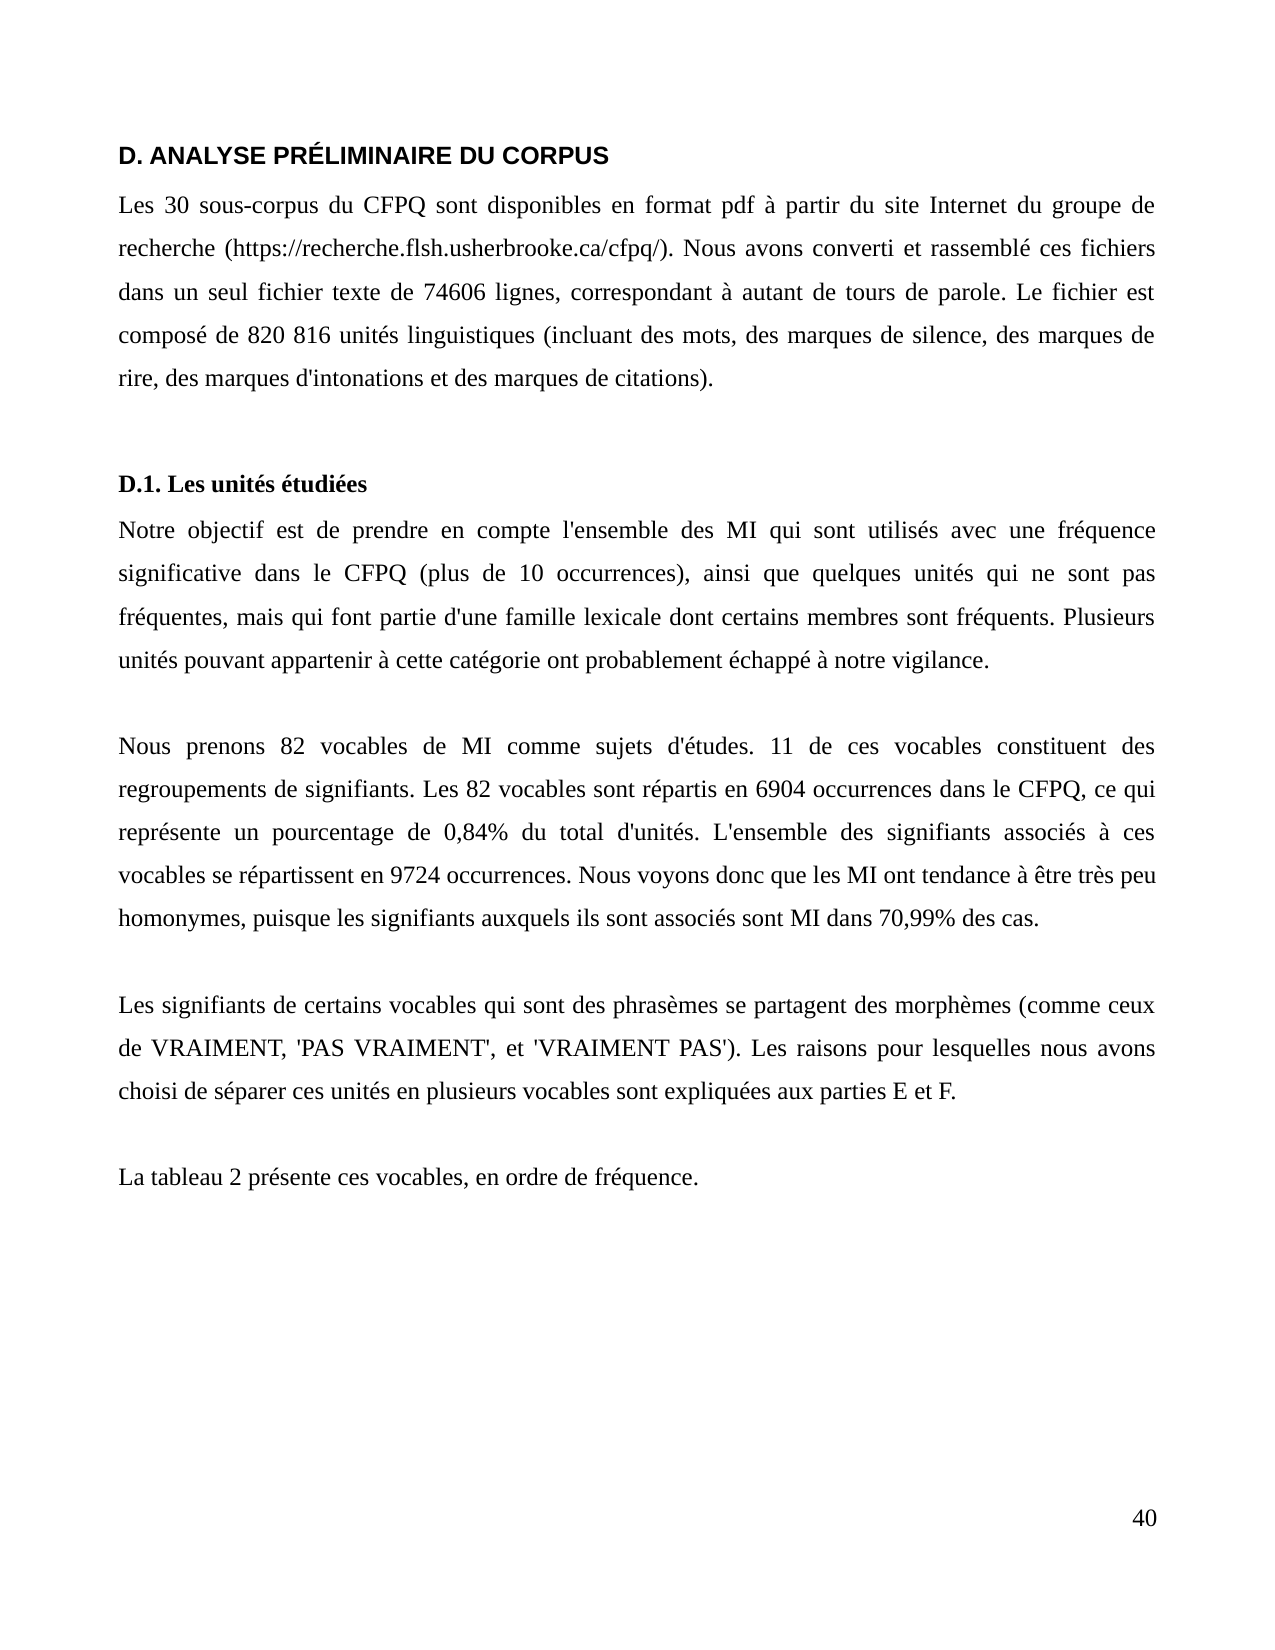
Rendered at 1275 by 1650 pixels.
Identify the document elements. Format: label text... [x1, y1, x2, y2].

text Notre objectif est de prendre en compte l'ensemble des MI qui sont utilisés avec une fréquence significative dans le CFPQ (plus de 10 occurrences), ainsi que quelques unités qui ne sont pas fréquentes, mais qui font partie d'une famille lexicale dont certains membres sont fréquents. Plusieurs unités pouvant appartenir à cette catégorie ont probablement échappé à notre vigilance. [118, 515, 1157, 673]
text Nous prenons 82 vocables de MI comme sujets d'études. 11 de ces vocables constituent des regroupements de signifiants. Les 82 vocables sont répartis en 6904 occurrences dans le CFPQ, ce qui représente un pourcentage de 0,84% du total d'unités. L'ensemble des signifiants associés à ces vocables se répartissent en 9724 occurrences. Nous voyons donc que les MI ont tendance à être très peu homonymes, puisque les signifiants auxquels ils sont associés sont MI dans 70,99% des cas. [118, 731, 1157, 932]
text La tableau 2 présente ces vocables, en ordre de fréquence. [118, 1162, 1157, 1191]
text Les 30 sous-corpus du CFPQ sont disponibles en format pdf à partir du site Internet du groupe de recherche (https://recherche.flsh.usherbrooke.ca/cfpq/). Nous avons converti et rassemblé ces fichiers dans un seul fichier texte de 74606 lignes, correspondant à autant de tours de parole. Le fichier est composé de 820 816 unités linguistiques (incluant des mots, des marques de silence, des marques de rire, des marques d'intonations et des marques de citations). [118, 190, 1157, 392]
subtitle D.1. Les unités étudiées [118, 469, 1157, 497]
text Les signifiants de certains vocables qui sont des phrasèmes se partagent des morphèmes (comme ceux de VRAIMENT, 'PAS VRAIMENT', et 'VRAIMENT PAS'). Les raisons pour lesquelles nous avons choisi de séparer ces unités en plusieurs vocables sont expliquées aux parties E et F. [118, 990, 1157, 1105]
subtitle D. ANALYSE PRÉLIMINAIRE DU CORPUS [118, 141, 1157, 169]
